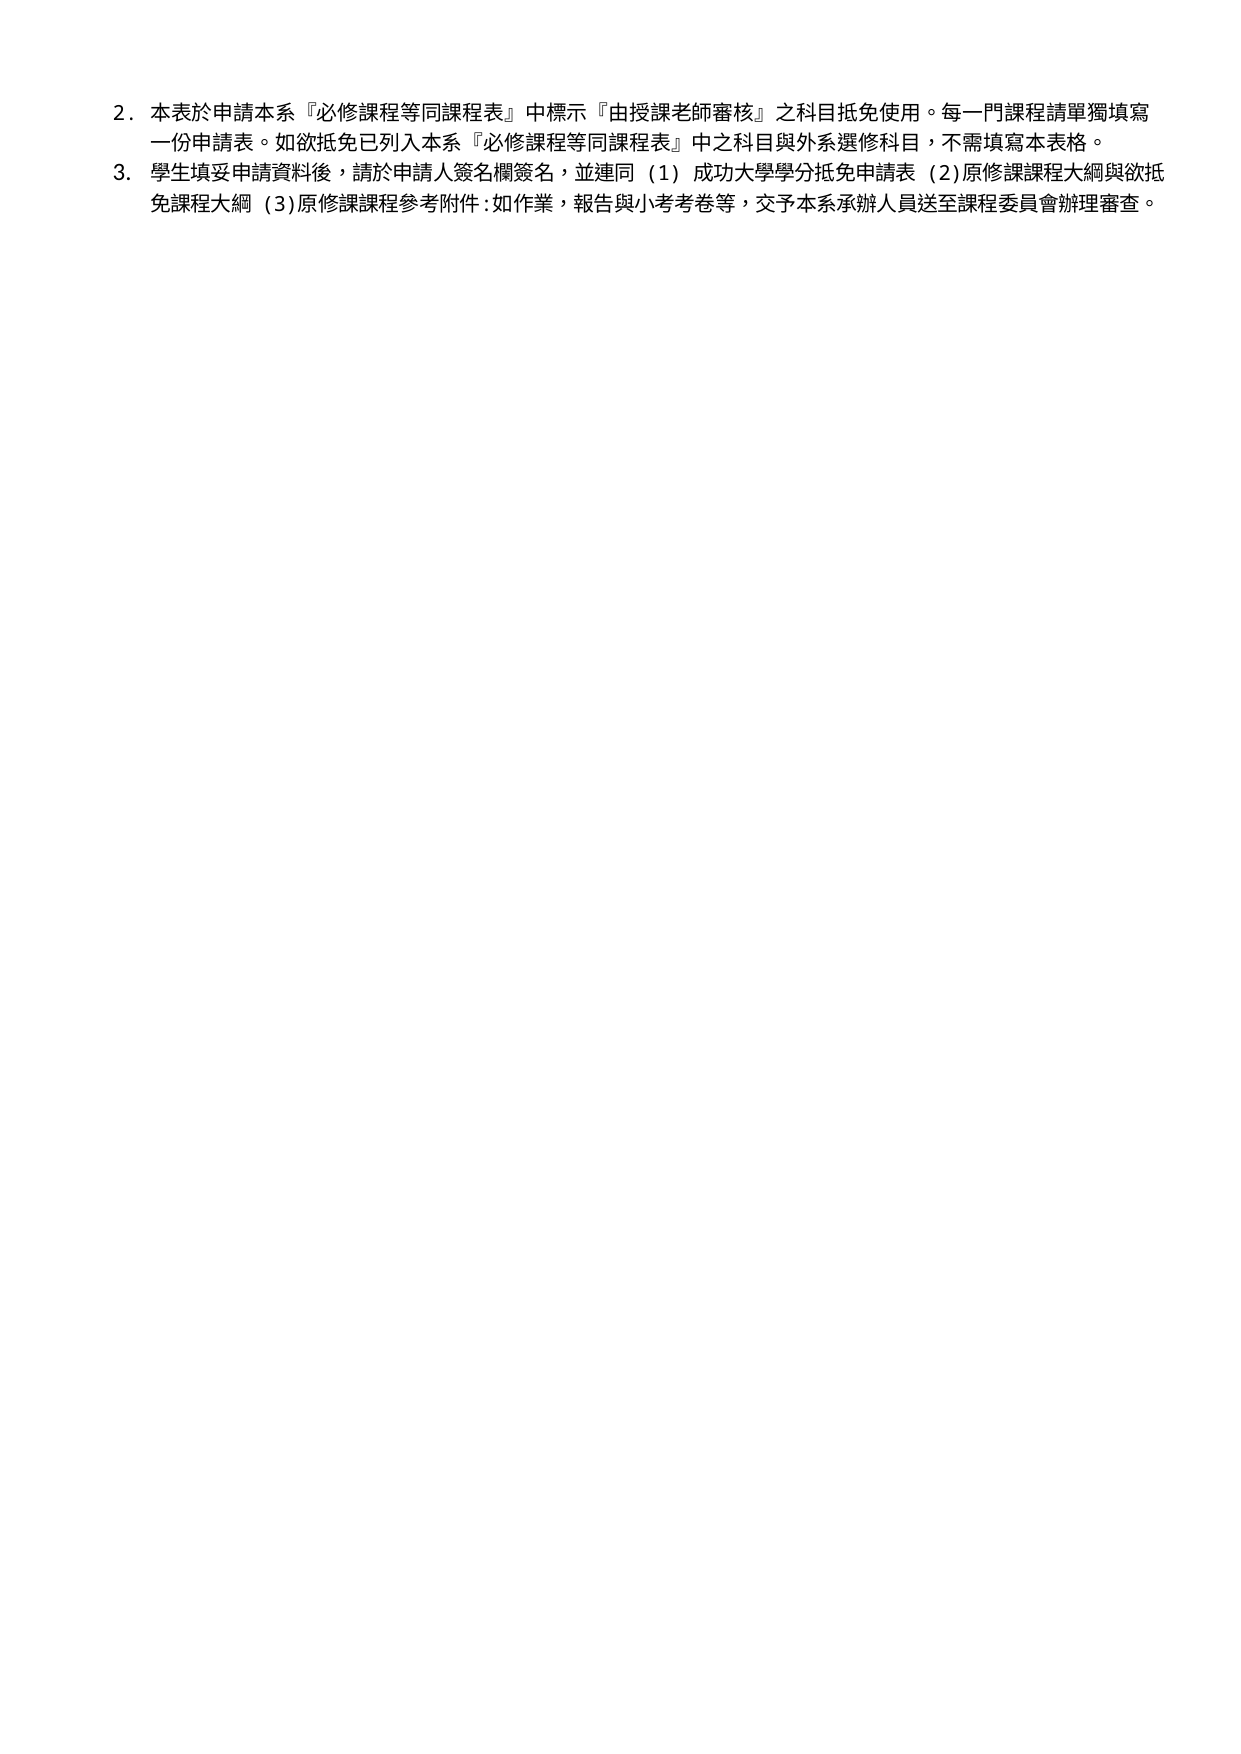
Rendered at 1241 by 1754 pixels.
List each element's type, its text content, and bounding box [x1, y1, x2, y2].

list 本表於申請本系『必修課程等同課程表』中標示『由授課老師審核』之科目抵免使用。每一門課程請單獨填寫一份申請表。如欲抵免已列入本系『必修課程等同課程表』中之科目與外系選修科目，不需填寫本表格。 [112, 96, 1165, 156]
list 學生填妥申請資料後，請於申請人簽名欄簽名，並連同 (1) 成功大學學分抵免申請表 (2)原修課課程大綱與欲抵免課程大綱 (3)原修課課程參考附件:如作業，報告與小考考卷等，交予本系承辦人員送至課程委員會辦理審查。 [112, 156, 1165, 217]
